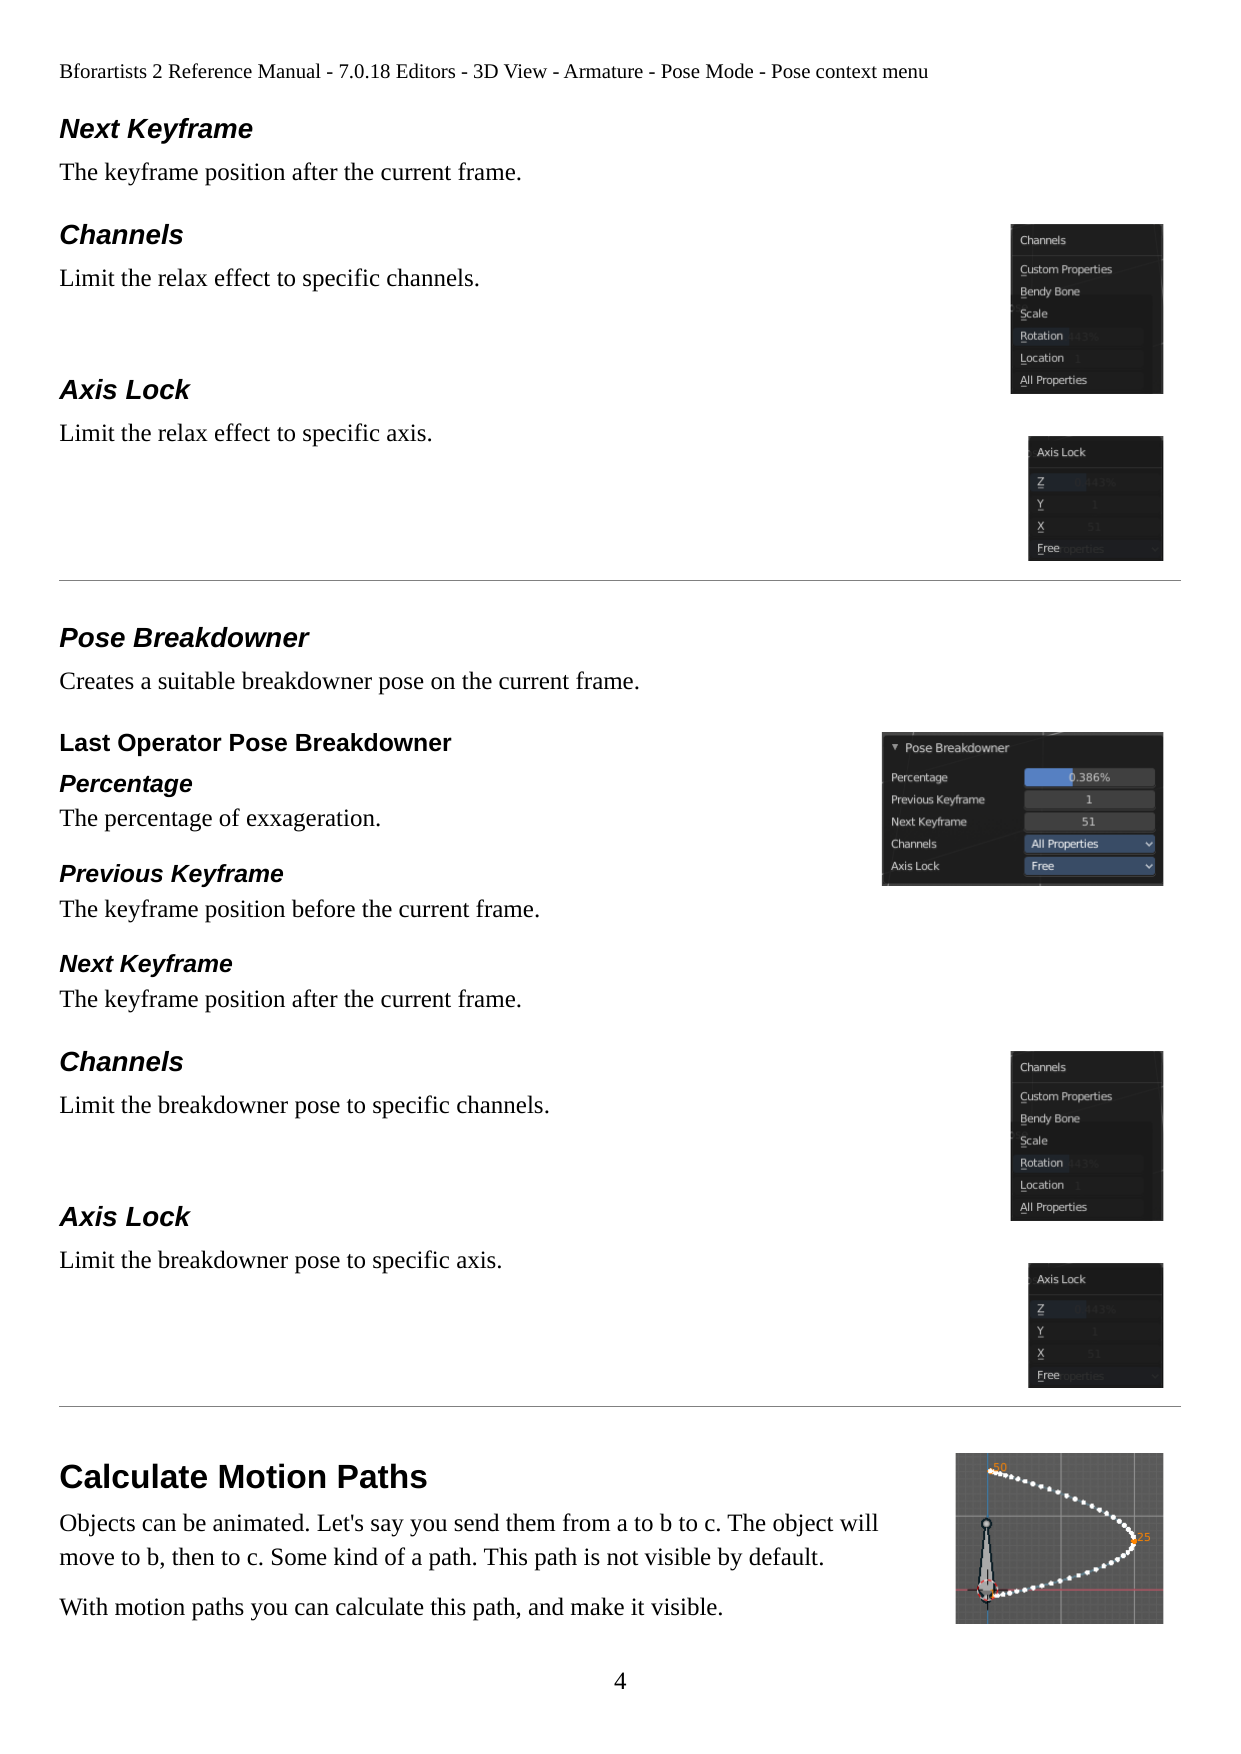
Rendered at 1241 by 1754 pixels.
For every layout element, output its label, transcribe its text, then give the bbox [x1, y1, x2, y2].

subtitle Calculate Motion Paths [59, 1457, 955, 1496]
subtitle Percentage [59, 769, 881, 797]
picture [1028, 436, 1164, 561]
subtitle Next Keyframe [59, 113, 1181, 144]
text The keyframe position after the current frame. [59, 984, 1181, 1012]
text Limit the breakdowner pose to specific channels. [59, 1090, 1010, 1118]
picture [881, 732, 1164, 886]
subtitle Channels [59, 218, 1181, 250]
picture [955, 1453, 1164, 1624]
text Creates a suitable breakdowner pose on the current frame. [59, 666, 1181, 695]
picture [1010, 224, 1164, 394]
subtitle Axis Lock [59, 373, 1181, 405]
text Objects can be animated. Let's say you send them from a to b to c. The object will move to b, then to c. Some kind of a path. This path is not visible by default. [59, 1508, 955, 1571]
subtitle [1164, 769, 1181, 797]
subtitle Previous Keyframe [59, 859, 1181, 887]
picture [1010, 1051, 1164, 1221]
subtitle Last Operator Pose Breakdowner [59, 728, 1181, 756]
text Limit the relax effect to specific channels. [59, 263, 1010, 292]
text With motion paths you can calculate this path, and make it visible. [59, 1592, 955, 1620]
subtitle Next Keyframe [59, 949, 1181, 977]
text Limit the relax effect to specific axis. [59, 418, 1181, 447]
subtitle Pose Breakdowner [59, 622, 1181, 654]
subtitle [1164, 1457, 1181, 1496]
text The keyframe position after the current frame. [59, 157, 1181, 186]
text The percentage of exxageration. [59, 803, 881, 832]
subtitle Channels [59, 1045, 1181, 1077]
text The keyframe position before the current frame. [59, 894, 1181, 922]
picture [1028, 1263, 1164, 1388]
subtitle Axis Lock [59, 1200, 1181, 1232]
text Limit the breakdowner pose to specific axis. [59, 1245, 1181, 1273]
